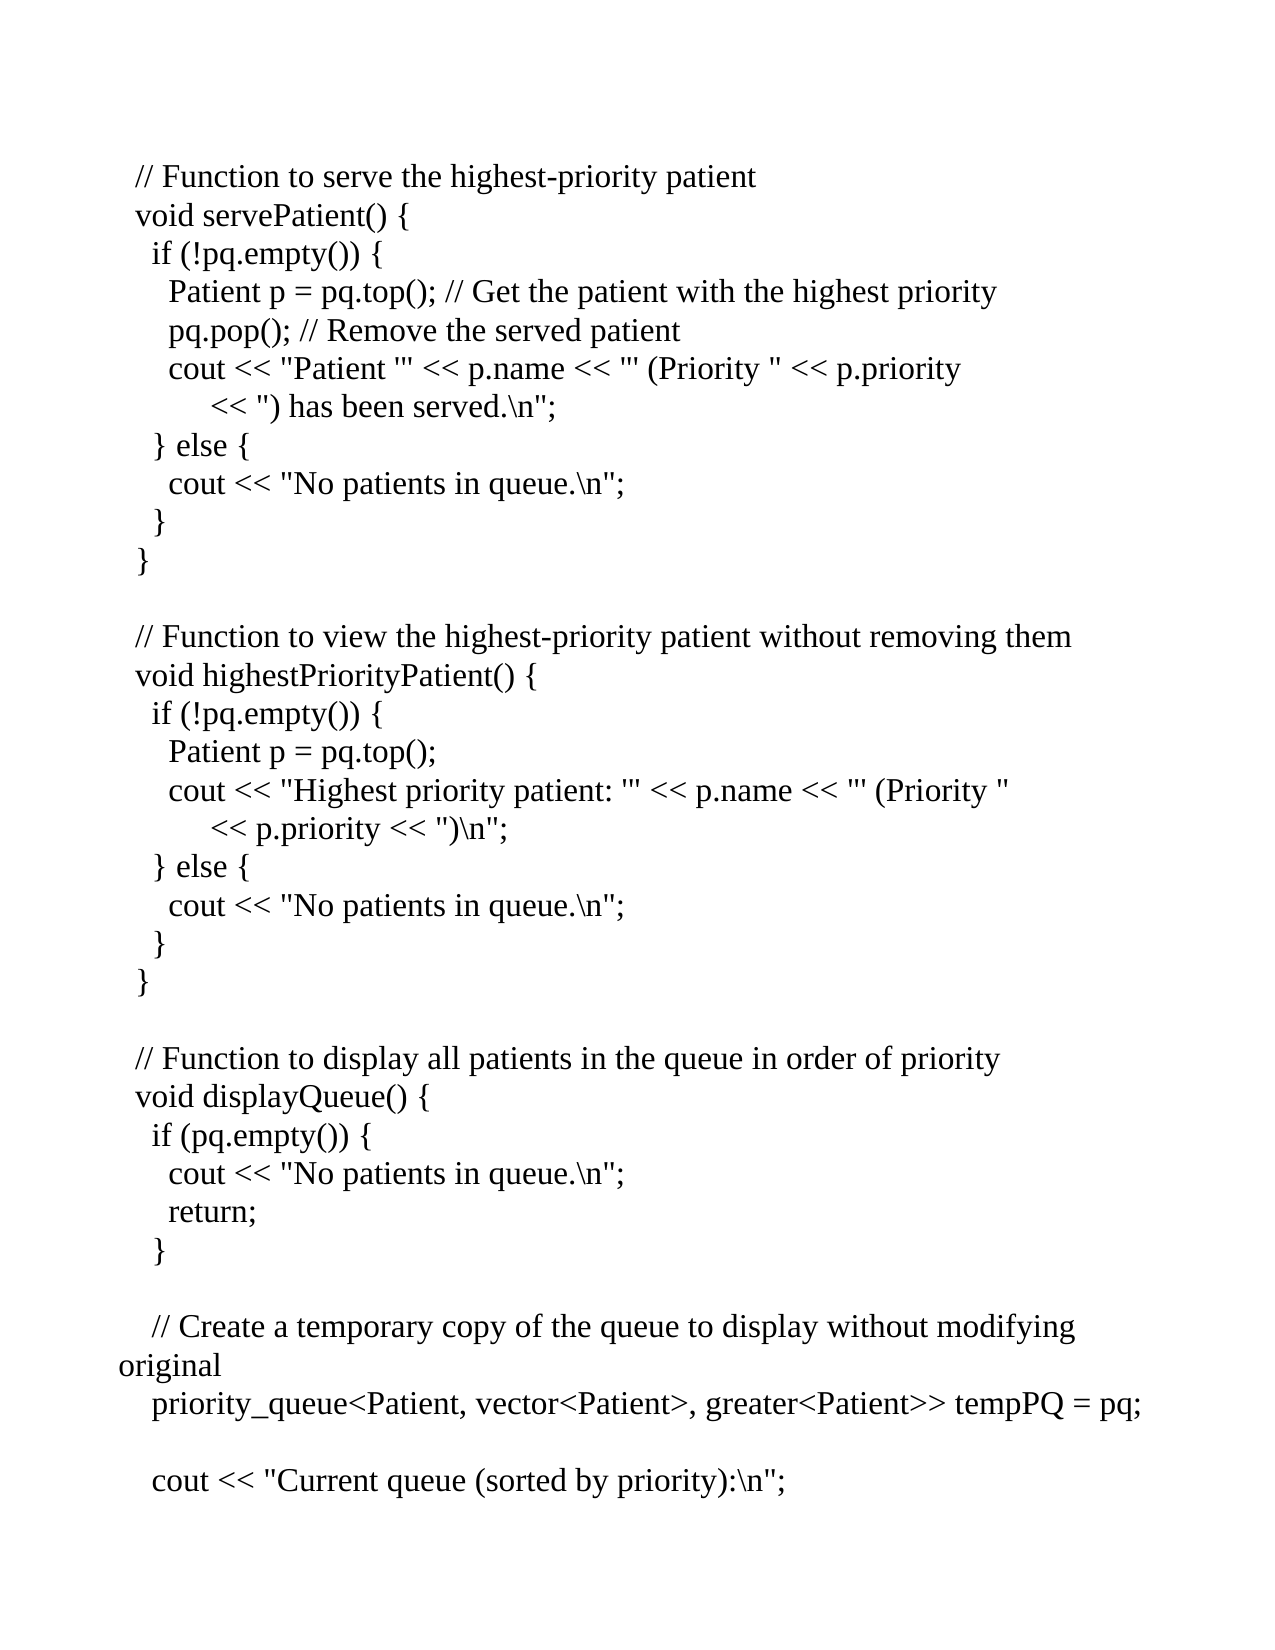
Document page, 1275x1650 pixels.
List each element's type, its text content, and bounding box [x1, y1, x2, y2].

text cout << "Current queue (sorted by priority):\n"; [118, 1460, 1157, 1498]
text } else { [118, 425, 1157, 463]
text return; [118, 1191, 1157, 1230]
text pq.pop(); // Remove the served patient [118, 310, 1157, 348]
text Patient p = pq.top(); [118, 731, 1157, 770]
text // Function to display all patients in the queue in order of priority [118, 1038, 1157, 1076]
text } [118, 540, 1157, 578]
text // Create a temporary copy of the queue to display without modifying original [118, 1306, 1157, 1383]
text void displayQueue() { [118, 1076, 1157, 1115]
text } else { [118, 846, 1157, 885]
text void servePatient() { [118, 195, 1157, 233]
text cout << "No patients in queue.\n"; [118, 463, 1157, 501]
text << p.priority << ")\n"; [118, 808, 1157, 846]
text priority_queue<Patient, vector<Patient>, greater<Patient>> tempPQ = pq; [118, 1383, 1157, 1421]
text void highestPriorityPatient() { [118, 655, 1157, 693]
text } [118, 501, 1157, 540]
text } [118, 1230, 1157, 1268]
text if (pq.empty()) { [118, 1115, 1157, 1153]
text cout << "No patients in queue.\n"; [118, 885, 1157, 923]
text if (!pq.empty()) { [118, 693, 1157, 731]
text Patient p = pq.top(); // Get the patient with the highest priority [118, 271, 1157, 310]
text cout << "Patient '" << p.name << "' (Priority " << p.priority [118, 348, 1157, 386]
text << ") has been served.\n"; [118, 386, 1157, 425]
text cout << "Highest priority patient: '" << p.name << "' (Priority " [118, 770, 1157, 808]
text if (!pq.empty()) { [118, 233, 1157, 271]
text cout << "No patients in queue.\n"; [118, 1153, 1157, 1191]
text // Function to view the highest-priority patient without removing them [118, 616, 1157, 655]
text // Function to serve the highest-priority patient [118, 156, 1157, 195]
text } [118, 923, 1157, 961]
text } [118, 961, 1157, 1000]
